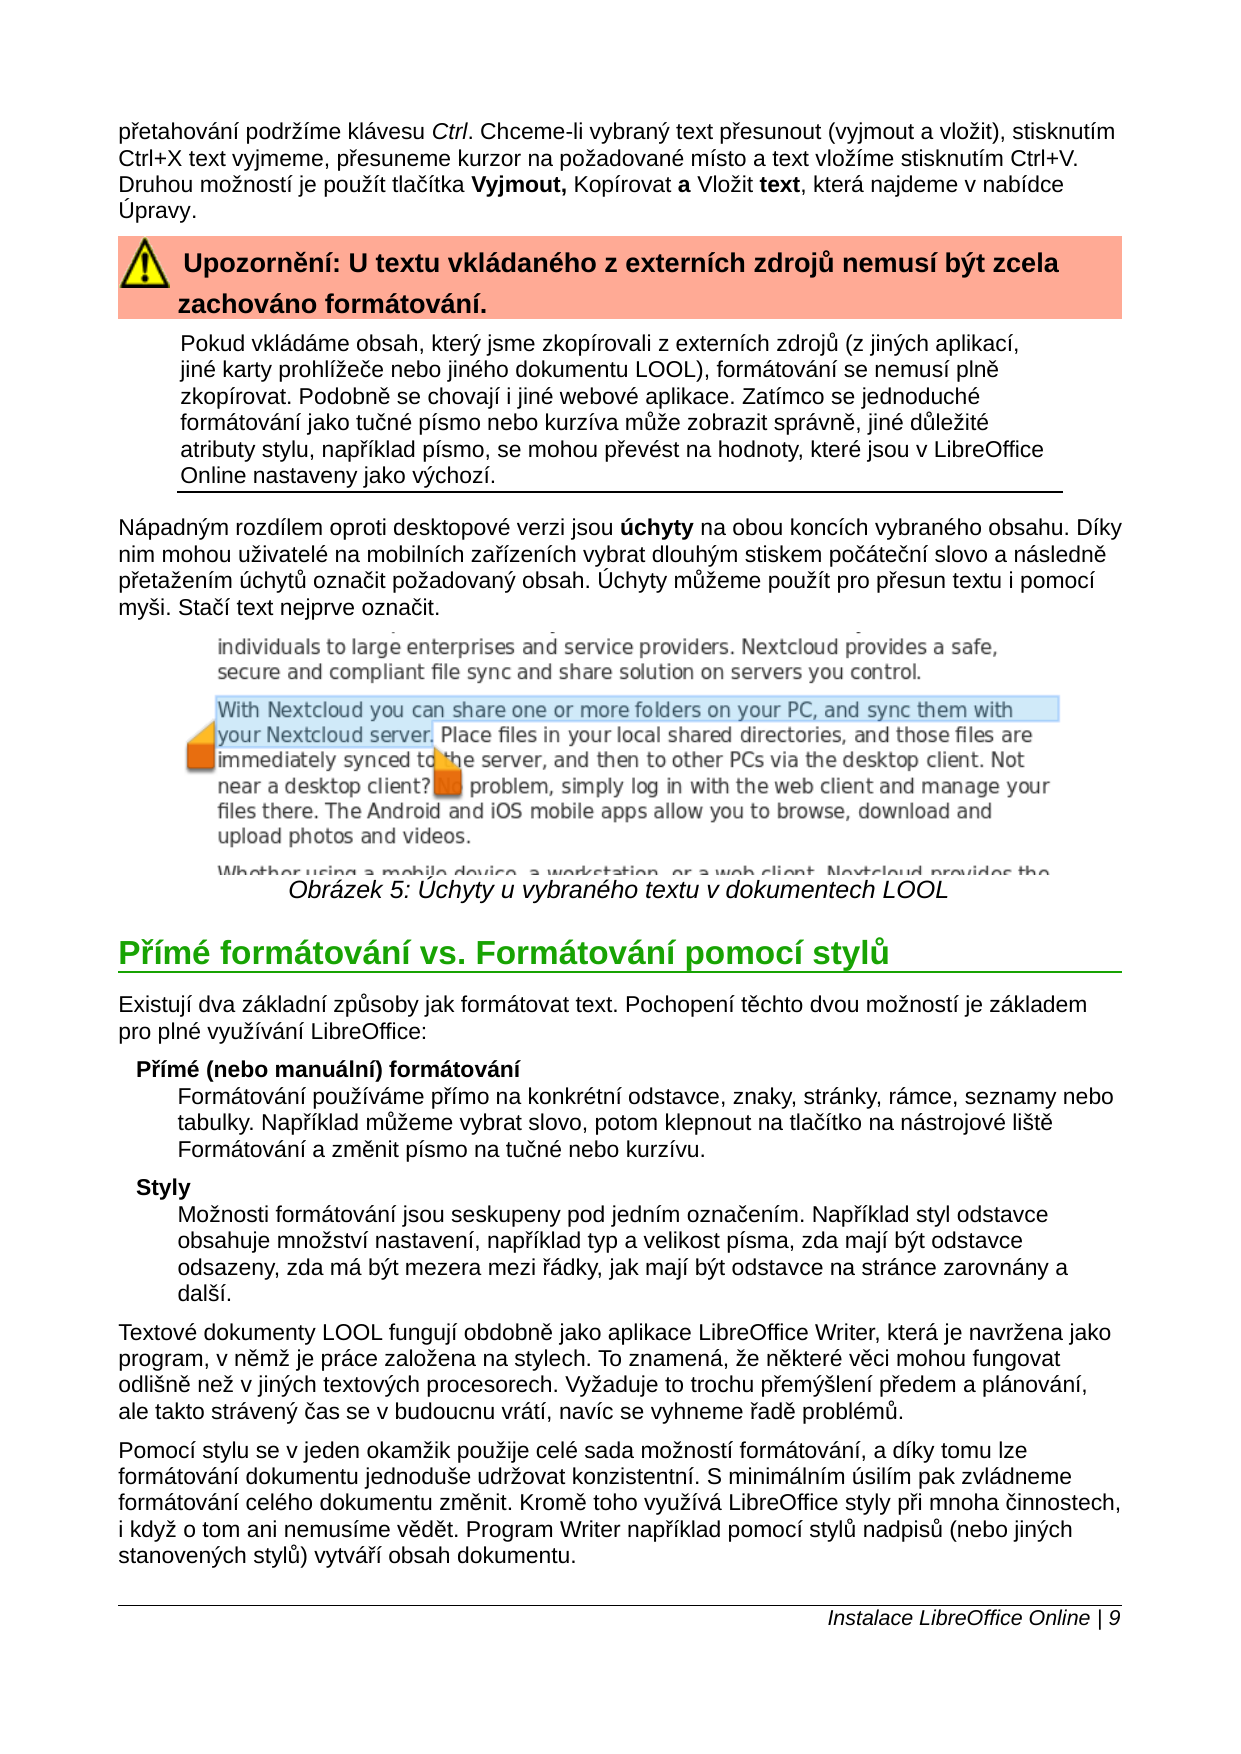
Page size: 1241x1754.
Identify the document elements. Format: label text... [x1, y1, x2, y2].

text Styly [136, 1174, 1122, 1201]
text přetahování podržíme klávesu Ctrl. Chceme-li vybraný text přesunout (vyjmout a vložit), stisknutím Ctrl+X text vyjmeme, přesuneme kurzor na požadované místo a text vložíme stisknutím Ctrl+V. Druhou možností je použít tlačítka Vyjmout, Kopírovat a Vložit text, která najdeme v nabídce Úpravy. [118, 118, 1122, 223]
text Možnosti formátování jsou seskupeny pod jedním označením. Například styl odstavce obsahuje množství nastavení, například typ a velikost písma, zda mají být odstavce odsazeny, zda má být mezera mezi řádky, jak mají být odstavce na stránce zarovnány a další. [177, 1201, 1122, 1306]
text Obrázek 5: Úchyty u vybraného textu v dokumentech LOOL [118, 632, 1122, 903]
text Pokud vkládáme obsah, který jsme zkopírovali z externích zdrojů (z jiných aplikací, jiné karty prohlížeče nebo jiného dokumentu LOOL), formátování se nemusí plně zkopírovat. Podobně se chovají i jiné webové aplikace. Zatímco se jednoduché formátování jako tučné písmo nebo kurzíva může zobrazit správně, jiné důležité atributy stylu, například písmo, se mohou převést na hodnoty, které jsou v LibreOffice Online nastaveny jako výchozí. [177, 327, 1063, 491]
text Textové dokumenty LOOL fungují obdobně jako aplikace LibreOffice Writer, která je navržena jako program, v němž je práce založena na stylech. To znamená, že některé věci mohou fungovat odlišně než v jiných textových procesorech. Vyžaduje to trochu přemýšlení předem a plánování, ale takto strávený čas se v budoucnu vrátí, navíc se vyhneme řadě problémů. [118, 1319, 1122, 1424]
subtitle Upozornění: U textu vkládaného z externích zdrojů nemusí být zcela zachováno formátování. [118, 236, 1122, 319]
text Formátování používáme přímo na konkrétní odstavce, znaky, stránky, rámce, seznamy nebo tabulky. Například můžeme vybrat slovo, potom klepnout na tlačítko na nástrojové liště Formátování a změnit písmo na tučné nebo kurzívu. [177, 1083, 1122, 1162]
text Pomocí stylu se v jeden okamžik použije celé sada možností formátování, a díky tomu lze formátování dokumentu jednoduše udržovat konzistentní. S minimálním úsilím pak zvládneme formátování celého dokumentu změnit. Kromě toho využívá LibreOffice styly při mnoha činnostech, i když o tom ani nemusíme vědět. Program Writer například pomocí stylů nadpisů (nebo jiných stanovených stylů) vytváří obsah dokumentu. [118, 1437, 1122, 1568]
text Přímé (nebo manuální) formátování [136, 1056, 1122, 1083]
text Nápadným rozdílem oproti desktopové verzi jsou úchyty na obou koncích vybraného obsahu. Díky nim mohou uživatelé na mobilních zařízeních vybrat dlouhým stiskem počáteční slovo a následně přetažením úchytů označit požadovaný obsah. Úchyty můžeme použít pro přesun textu i pomocí myši. Stačí text nejprve označit. [118, 514, 1122, 620]
picture [123, 632, 1118, 875]
text Existují dva základní způsoby jak formátovat text. Pochopení těchto dvou možností je základem pro plné využívání LibreOffice: [118, 991, 1122, 1044]
picture [119, 236, 170, 288]
subtitle Přímé formátování vs. Formátování pomocí stylů [118, 933, 1122, 971]
